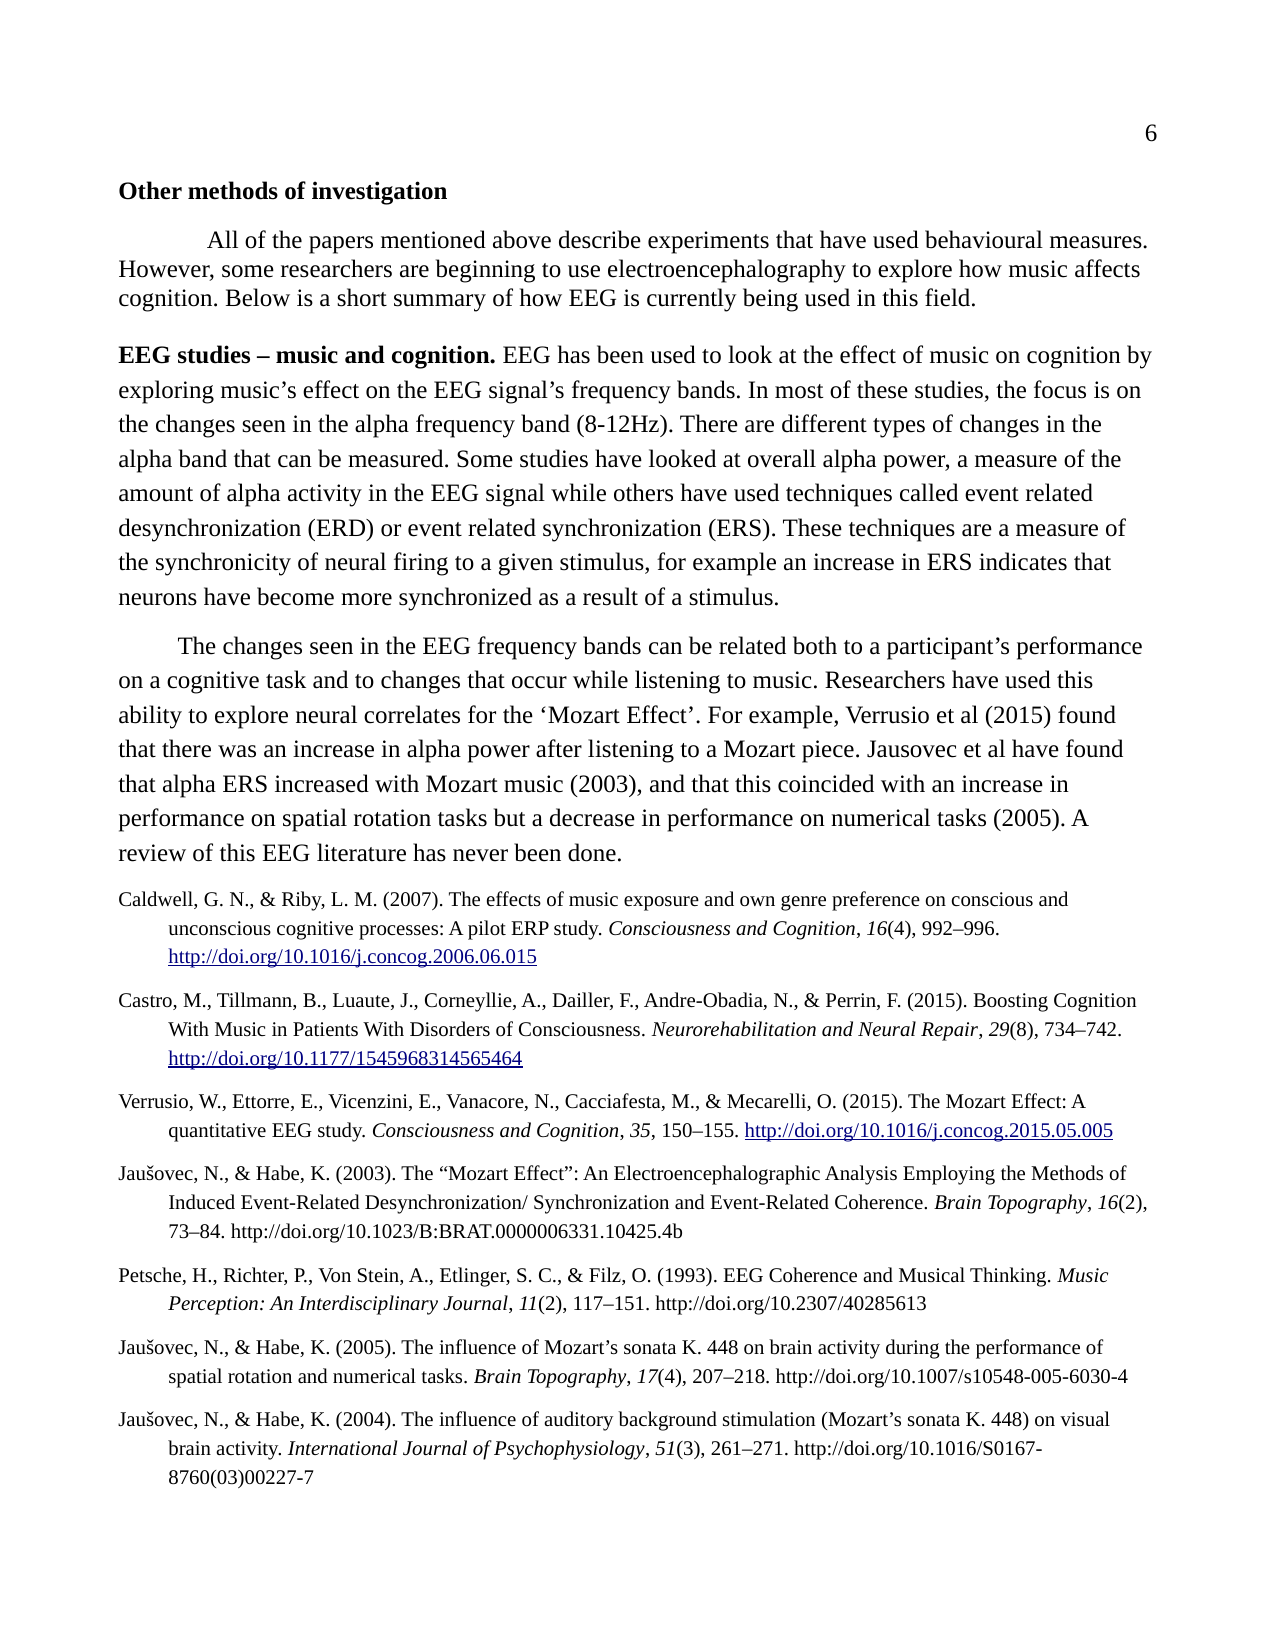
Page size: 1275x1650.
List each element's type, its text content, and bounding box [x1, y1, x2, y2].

text Castro, M., Tillmann, B., Luaute, J., Corneyllie, A., Dailler, F., Andre-Obadia, N., & Perrin, F. (2015). Boosting Cognition With Music in Patients With Disorders of Consciousness. Neurorehabilitation and Neural Repair, 29(8), 734–742. http://doi.org/10.1177/1545968314565464 [118, 988, 1157, 1070]
text Jaušovec, N., & Habe, K. (2003). The “Mozart Effect”: An Electroencephalographic Analysis Employing the Methods of Induced Event-Related Desynchronization/ Synchronization and Event-Related Coherence. Brain Topography, 16(2), 73–84. http://doi.org/10.1023/B:BRAT.0000006331.10425.4b [118, 1161, 1157, 1243]
text The changes seen in the EEG frequency bands can be related both to a participant’s performance on a cognitive task and to changes that occur while listening to music. Researchers have used this ability to explore neural correlates for the ‘Mozart Effect’. For example, Verrusio et al (2015) found that there was an increase in alpha power after listening to a Mozart piece. Jausovec et al have found that alpha ERS increased with Mozart music (2003), and that this coincided with an increase in performance on spatial rotation tasks but a decrease in performance on numerical tasks (2005). A review of this EEG literature has never been done. [118, 631, 1157, 866]
text All of the papers mentioned above describe experiments that have used behavioural measures. However, some researchers are beginning to use electroencephalography to explore how music affects cognition. Below is a short summary of how EEG is currently being used in this field. [118, 225, 1157, 312]
text Jaušovec, N., & Habe, K. (2004). The influence of auditory background stimulation (Mozart’s sonata K. 448) on visual brain activity. International Journal of Psychophysiology, 51(3), 261–271. http://doi.org/10.1016/S0167-8760(03)00227-7 [118, 1407, 1157, 1489]
text EEG studies – music and cognition. EEG has been used to look at the effect of music on cognition by exploring music’s effect on the EEG signal’s frequency bands. In most of these studies, the focus is on the changes seen in the alpha frequency band (8-12Hz). There are different types of changes in the alpha band that can be measured. Some studies have looked at overall alpha power, a measure of the amount of alpha activity in the EEG signal while others have used techniques called event related desynchronization (ERD) or event related synchronization (ERS). These techniques are a measure of the synchronicity of neural firing to a given stimulus, for example an increase in ERS indicates that neurons have become more synchronized as a result of a stimulus. [118, 340, 1157, 611]
text Petsche, H., Richter, P., Von Stein, A., Etlinger, S. C., & Filz, O. (1993). EEG Coherence and Musical Thinking. Music Perception: An Interdisciplinary Journal, 11(2), 117–151. http://doi.org/10.2307/40285613 [118, 1262, 1157, 1315]
text Other methods of investigation [118, 176, 1157, 205]
text Caldwell, G. N., & Riby, L. M. (2007). The effects of music exposure and own genre preference on conscious and unconscious cognitive processes: A pilot ERP study. Consciousness and Cognition, 16(4), 992–996. http://doi.org/10.1016/j.concog.2006.06.015 [118, 887, 1157, 968]
text Verrusio, W., Ettorre, E., Vicenzini, E., Vanacore, N., Cacciafesta, M., & Mecarelli, O. (2015). The Mozart Effect: A quantitative EEG study. Consciousness and Cognition, 35, 150–155. http://doi.org/10.1016/j.concog.2015.05.005 [118, 1089, 1157, 1142]
text Jaušovec, N., & Habe, K. (2005). The influence of Mozart’s sonata K. 448 on brain activity during the performance of spatial rotation and numerical tasks. Brain Topography, 17(4), 207–218. http://doi.org/10.1007/s10548-005-6030-4 [118, 1335, 1157, 1388]
